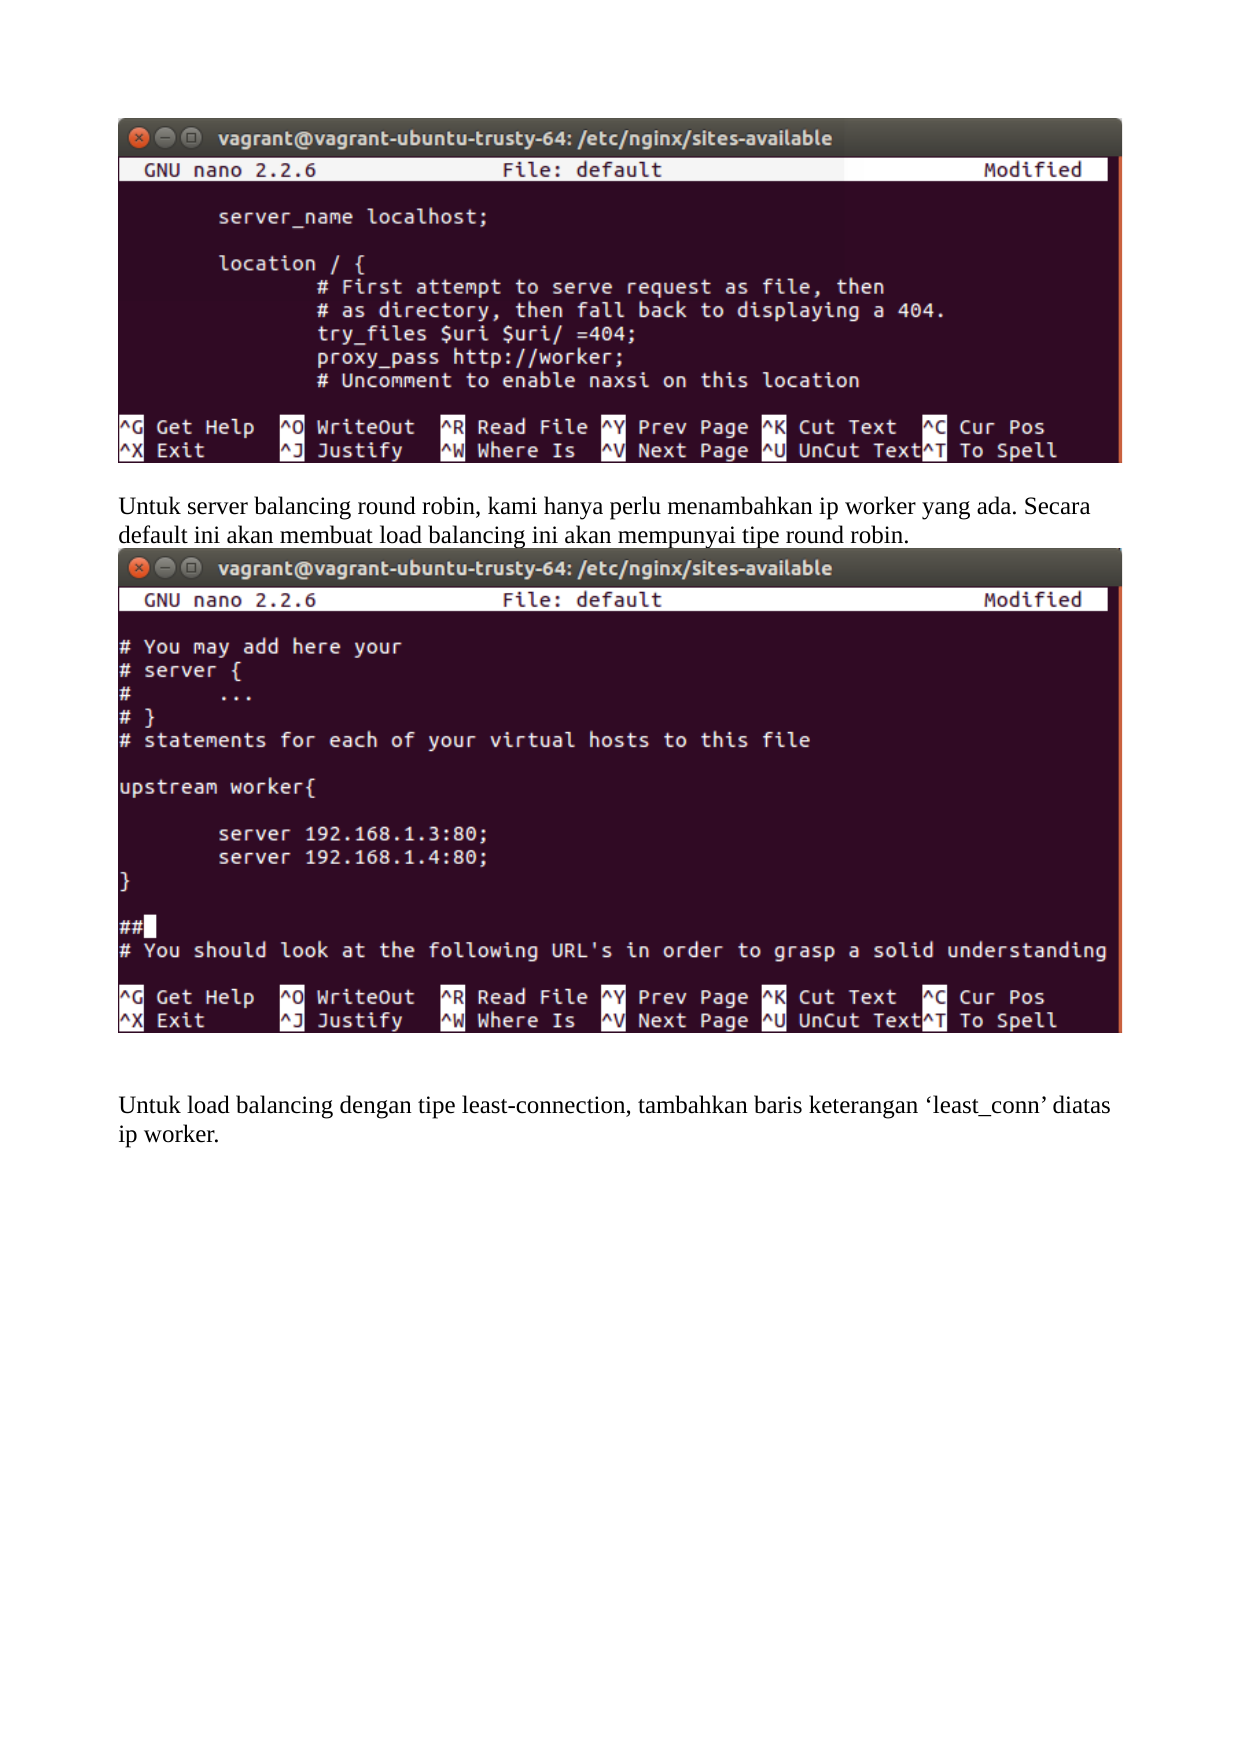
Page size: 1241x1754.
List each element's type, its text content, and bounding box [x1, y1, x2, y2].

text Untuk server balancing round robin, kami hanya perlu menambahkan ip worker yang ada. Secara default ini akan membuat load balancing ini akan mempunyai tipe round robin. [118, 491, 1122, 548]
text Untuk load balancing dengan tipe least-connection, tambahkan baris keterangan ‘least_conn’ diatas ip worker. [118, 1090, 1122, 1148]
picture [118, 118, 1123, 463]
picture [118, 548, 1123, 1033]
